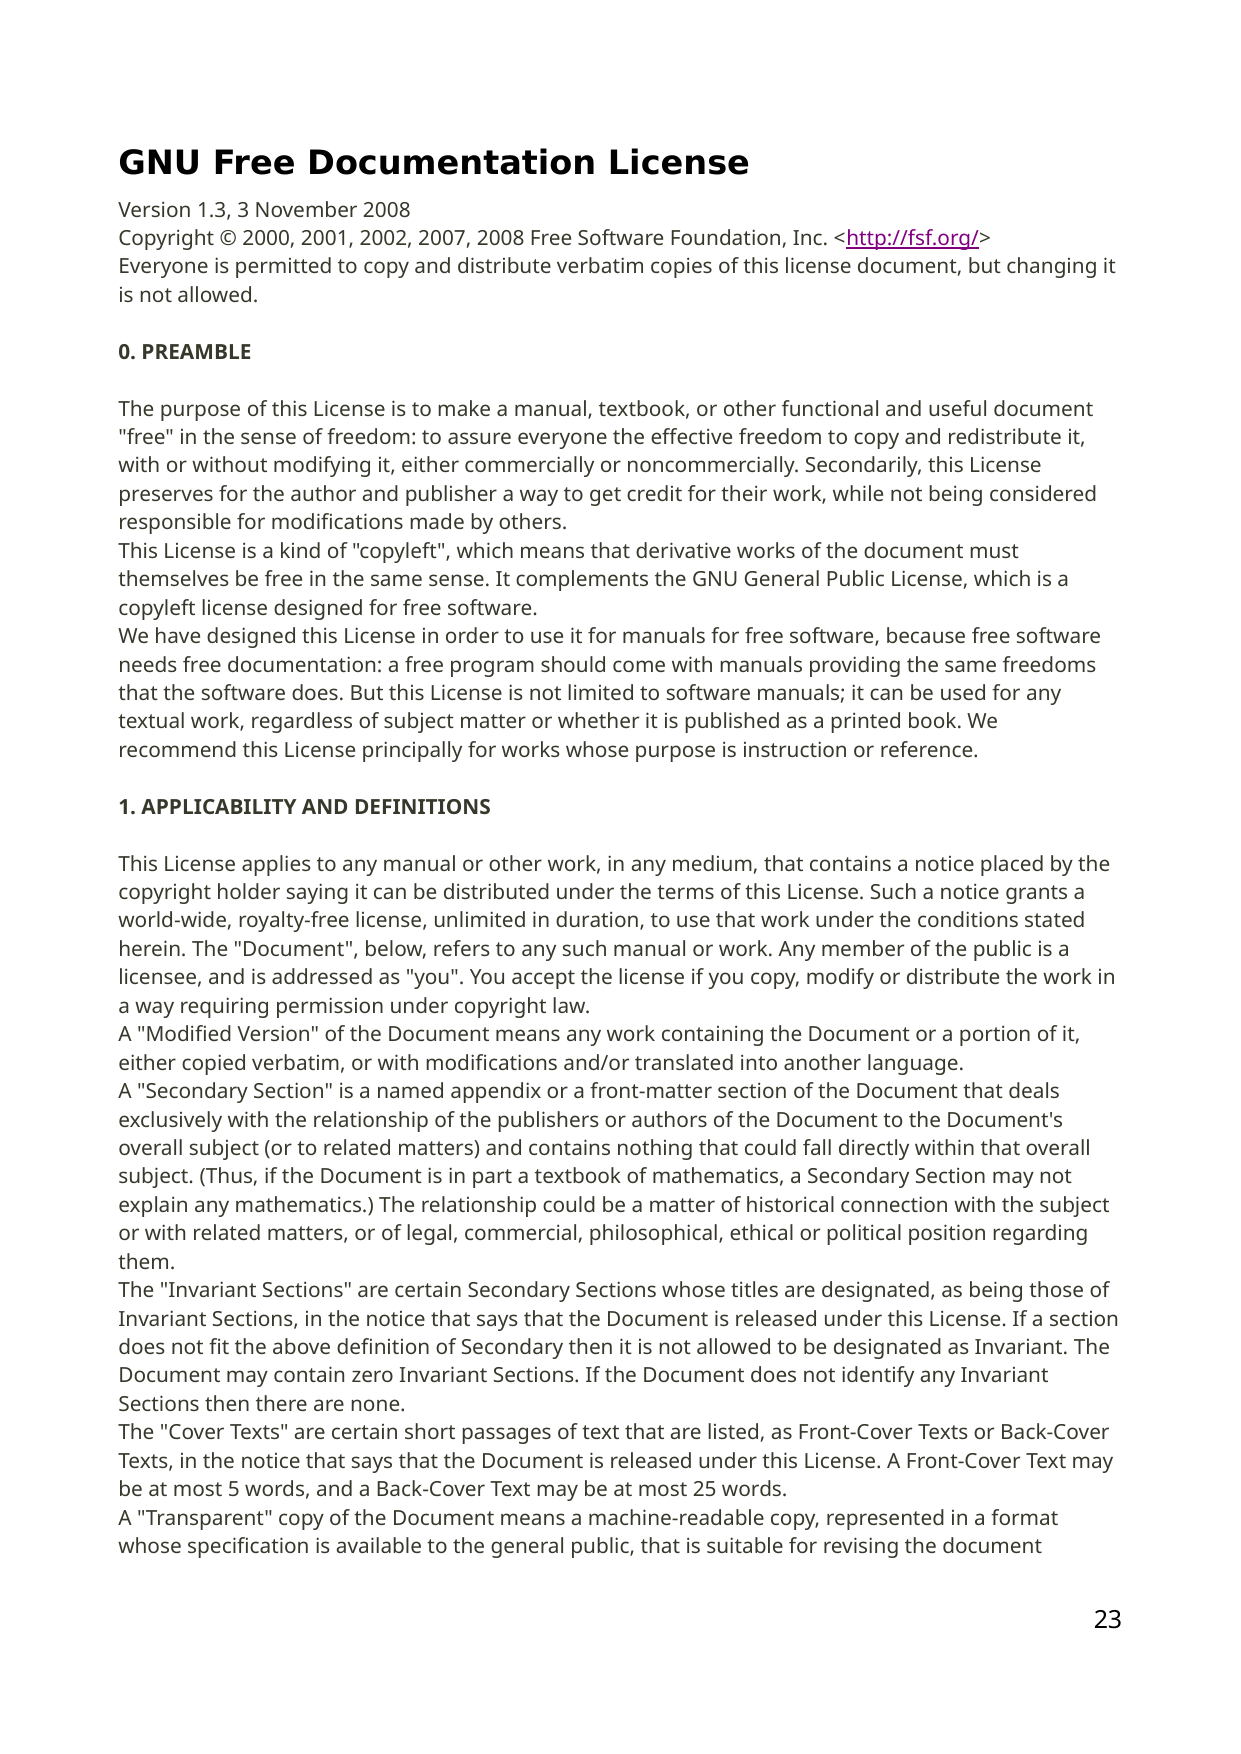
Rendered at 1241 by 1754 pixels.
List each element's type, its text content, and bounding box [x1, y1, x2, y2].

subtitle 1. APPLICABILITY AND DEFINITIONS [118, 792, 1122, 820]
text The purpose of this License is to make a manual, textbook, or other functional and useful document "free" in the sense of freedom: to assure everyone the effective freedom to copy and redistribute it, with or without modifying it, either commercially or noncommercially. Secondarily, this License preserves for the author and publisher a way to get credit for their work, while not being considered responsible for modifications made by others. [118, 394, 1122, 536]
text We have designed this License in order to use it for manuals for free software, because free software needs free documentation: a free program should come with manuals providing the same freedoms that the software does. But this License is not limited to software manuals; it can be used for any textual work, regardless of subject matter or whether it is published as a printed book. We recommend this License principally for works whose purpose is instruction or reference. [118, 621, 1122, 763]
text The "Invariant Sections" are certain Secondary Sections whose titles are designated, as being those of Invariant Sections, in the notice that says that the Document is released under this License. If a section does not fit the above definition of Secondary then it is not allowed to be designated as Invariant. The Document may contain zero Invariant Sections. If the Document does not identify any Invariant Sections then there are none. [118, 1275, 1122, 1417]
text This License is a kind of "copyleft", which means that derivative works of the document must themselves be free in the same sense. It complements the GNU General Public License, which is a copyleft license designed for free software. [118, 536, 1122, 621]
text A "Transparent" copy of the Document means a machine-readable copy, represented in a format whose specification is available to the general public, that is suitable for revising the document [118, 1503, 1122, 1560]
text A "Modified Version" of the Document means any work containing the Document or a portion of it, either copied verbatim, or with modifications and/or translated into another language. [118, 1019, 1122, 1076]
text This License applies to any manual or other work, in any medium, that contains a notice placed by the copyright holder saying it can be distributed under the terms of this License. Such a notice grants a world-wide, royalty-free license, unlimited in duration, to use that work under the conditions stated herein. The "Document", below, refers to any such manual or work. Any member of the public is a licensee, and is addressed as "you". You accept the license if you copy, modify or distribute the work in a way requiring permission under copyright law. [118, 849, 1122, 1019]
text Version 1.3, 3 November 2008 [118, 195, 1122, 223]
subtitle 0. PREAMBLE [118, 337, 1122, 365]
text Everyone is permitted to copy and distribute verbatim copies of this license document, but changing it is not allowed. [118, 252, 1122, 308]
text A "Secondary Section" is a named appendix or a front-matter section of the Document that deals exclusively with the relationship of the publishers or authors of the Document to the Document's overall subject (or to related matters) and contains nothing that could fall directly within that overall subject. (Thus, if the Document is in part a textbook of mathematics, a Secondary Section may not explain any mathematics.) The relationship could be a matter of historical connection with the subject or with related matters, or of legal, commercial, philosophical, ethical or political position regarding them. [118, 1076, 1122, 1275]
text Copyright © 2000, 2001, 2002, 2007, 2008 Free Software Foundation, Inc. <http://fsf.org/> [118, 223, 1122, 252]
text The "Cover Texts" are certain short passages of text that are listed, as Front-Cover Texts or Back-Cover Texts, in the notice that says that the Document is released under this License. A Front-Cover Text may be at most 5 words, and a Back-Cover Text may be at most 25 words. [118, 1417, 1122, 1503]
subtitle GNU Free Documentation License [118, 143, 1122, 182]
